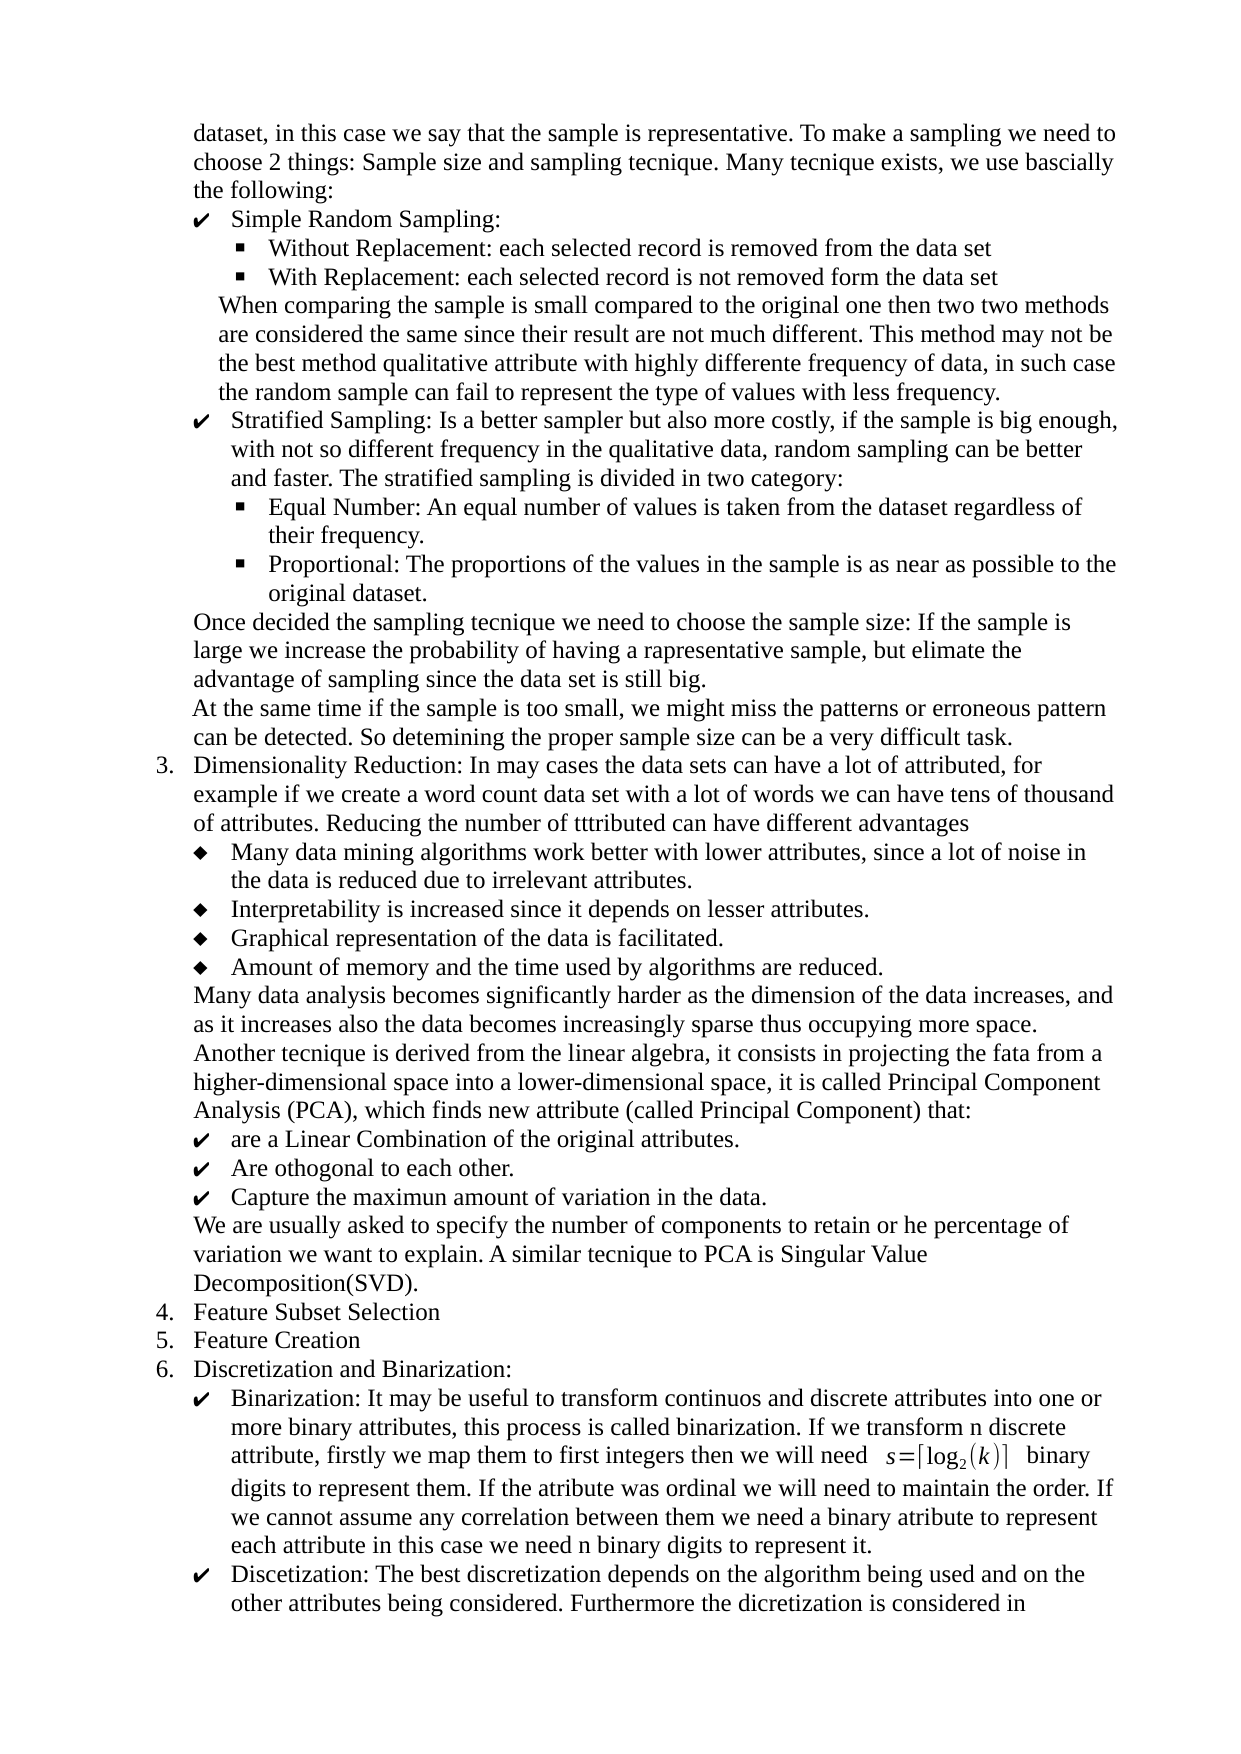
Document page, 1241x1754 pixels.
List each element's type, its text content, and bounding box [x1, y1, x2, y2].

list Are othogonal to each other. [193, 1153, 1122, 1182]
list Discretization and Binarization: [156, 1354, 1122, 1383]
list We are usually asked to specify the number of components to retain or he percentage of variation we want to explain. A similar tecnique to PCA is Singular Value Decomposition(SVD). [156, 1211, 1122, 1297]
list Equal Number: An equal number of values is taken from the dataset regardless of their frequency. [231, 492, 1122, 549]
list Feature Creation [156, 1326, 1122, 1354]
list Another tecnique is derived from the linear algebra, it consists in projecting the fata from a higher-dimensional space into a lower-dimensional space, it is called Principal Component Analysis (PCA), which finds new attribute (called Principal Component) that: [156, 1038, 1122, 1124]
list With Replacement: each selected record is not removed form the data set [231, 262, 1122, 291]
list Simple Random Sampling: [193, 204, 1122, 233]
list Capture the maximun amount of variation in the data. [193, 1182, 1122, 1211]
text At the same time if the sample is too small, we might miss the patterns or erroneous pattern can be detected. So detemining the proper sample size can be a very difficult task. [118, 693, 1122, 751]
list Feature Subset Selection [156, 1297, 1122, 1326]
list dataset, in this case we say that the sample is representative. To make a sampling we need to choose 2 things: Sample size and sampling tecnique. Many tecnique exists, we use bascially the following: [156, 118, 1122, 204]
list Dimensionality Reduction: In may cases the data sets can have a lot of attributed, for example if we create a word count data set with a lot of words we can have tens of thousand of attributes. Reducing the number of tttributed can have different advantages [156, 751, 1122, 837]
list Many data analysis becomes significantly harder as the dimension of the data increases, and as it increases also the data becomes increasingly sparse thus occupying more space. [156, 981, 1122, 1038]
list Stratified Sampling: Is a better sampler but also more costly, if the sample is big enough, with not so different frequency in the qualitative data, random sampling can be better and faster. The stratified sampling is divided in two category: [193, 406, 1122, 492]
list Discetization: The best discretization depends on the algorithm being used and on the other attributes being considered. Furthermore the dicretization is considered in [193, 1559, 1122, 1617]
list Graphical representation of the data is facilitated. [193, 923, 1122, 952]
list Many data mining algorithms work better with lower attributes, since a lot of noise in the data is reduced due to irrelevant attributes. [193, 837, 1122, 894]
list Amount of memory and the time used by algorithms are reduced. [193, 952, 1122, 981]
list Proportional: The proportions of the values in the sample is as near as possible to the original dataset. [231, 549, 1122, 607]
list are a Linear Combination of the original attributes. [193, 1124, 1122, 1153]
list Interpretability is increased since it depends on lesser attributes. [193, 894, 1122, 923]
text When comparing the sample is small compared to the original one then two two methods are considered the same since their result are not much different. This method may not be the best method qualitative attribute with highly differente frequency of data, in such case the random sample can fail to represent the type of values with less frequency. [118, 291, 1122, 406]
list Binarization: It may be useful to transform continuos and discrete attributes into one or more binary attributes, this process is called binarization. If we transform n discrete attribute, firstly we map them to first integers then we will needbinary digits to represent them. If the atribute was ordinal we will need to maintain the order. If we cannot assume any correlation between them we need a binary atribute to represent each attribute in this case we need n binary digits to represent it. [193, 1383, 1122, 1559]
list Without Replacement: each selected record is removed from the data set [231, 233, 1122, 262]
text Once decided the sampling tecnique we need to choose the sample size: If the sample is large we increase the probability of having a rapresentative sample, but elimate the advantage of sampling since the data set is still big. [118, 607, 1122, 693]
